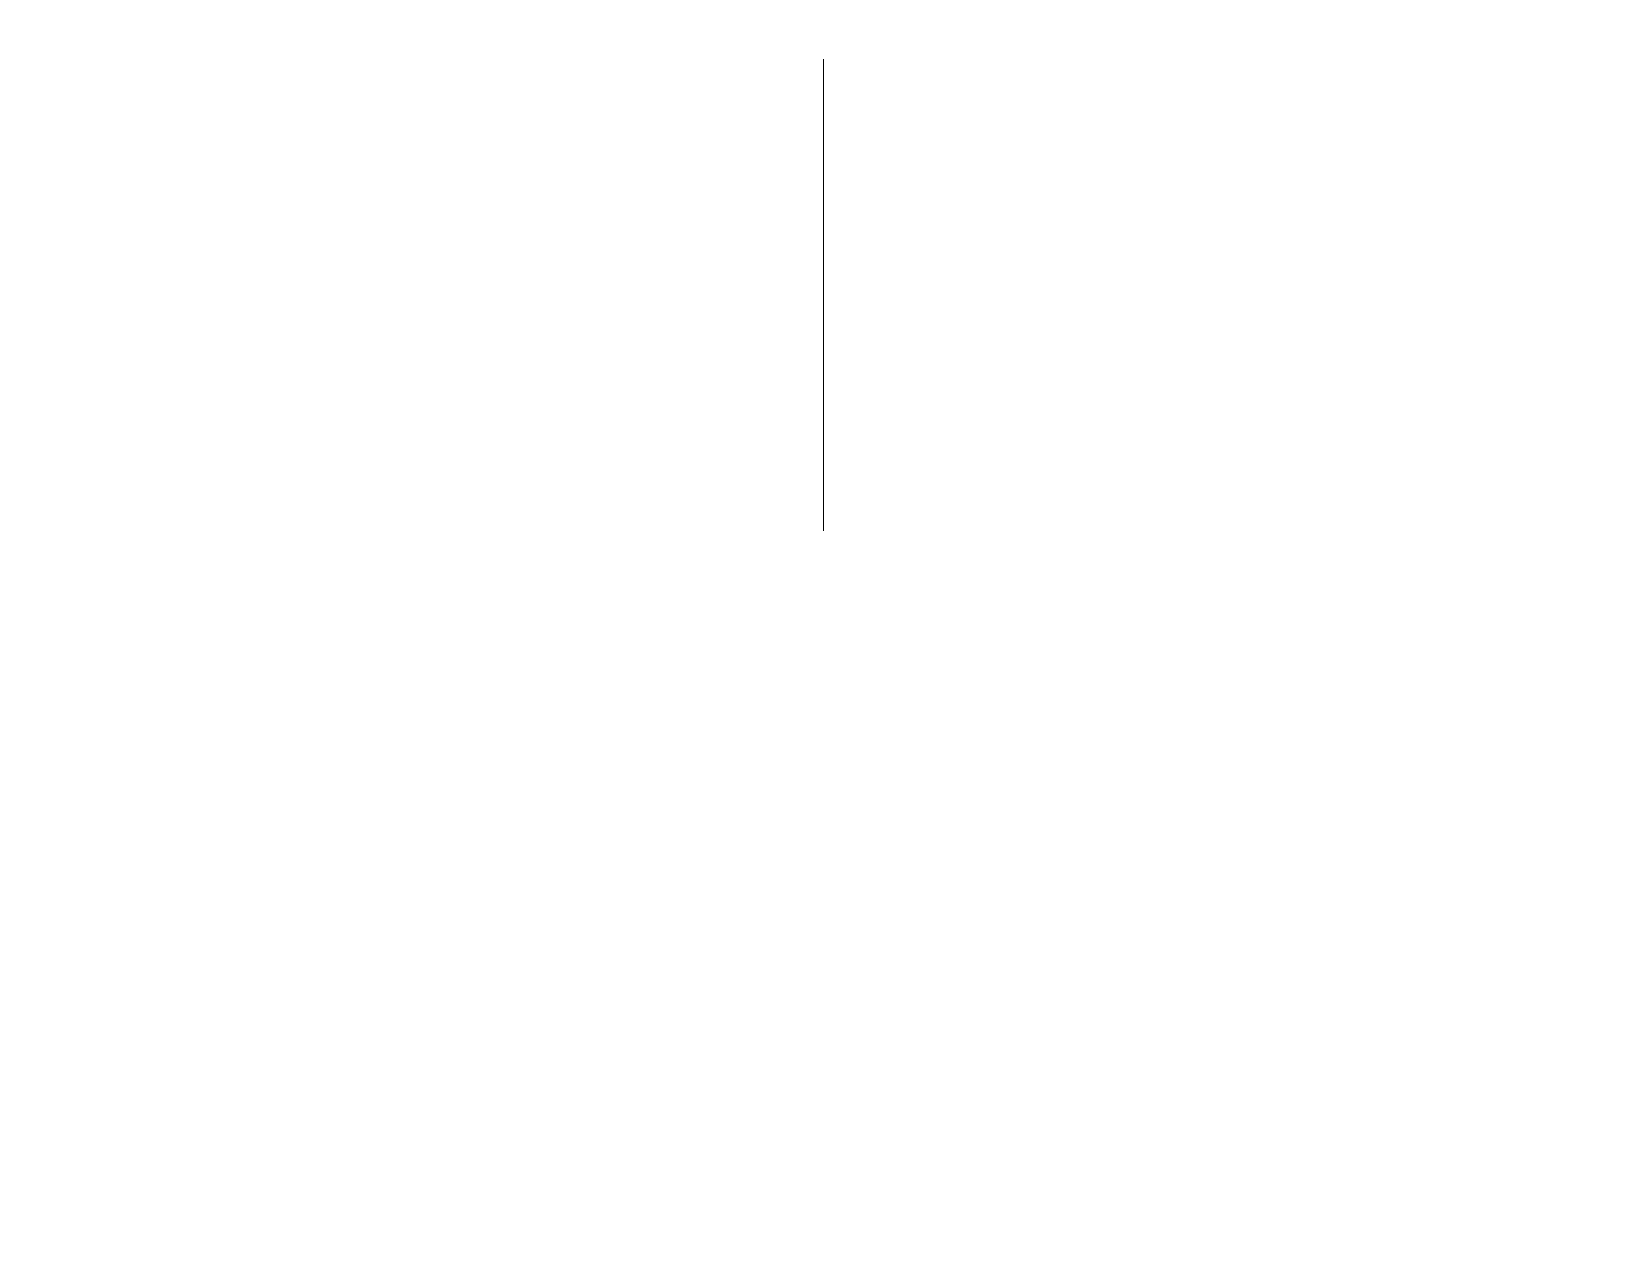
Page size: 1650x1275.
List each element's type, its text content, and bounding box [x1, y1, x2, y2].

table_header Victory Points Probability (%) of hitting [824, 59, 1591, 531]
table_header BE Hit Location when Shooting or Throwing: Shooter/Thrower selects Impact Hit Location. BE Hit Location when Attacking: The attack hits the location named on its card. Strength can increase wielding (range) or damage. When strength increases damage, it adds to each Gun Arm, Other Arm, Leg, Serious, Wound and Fatigue #. [59, 59, 823, 531]
